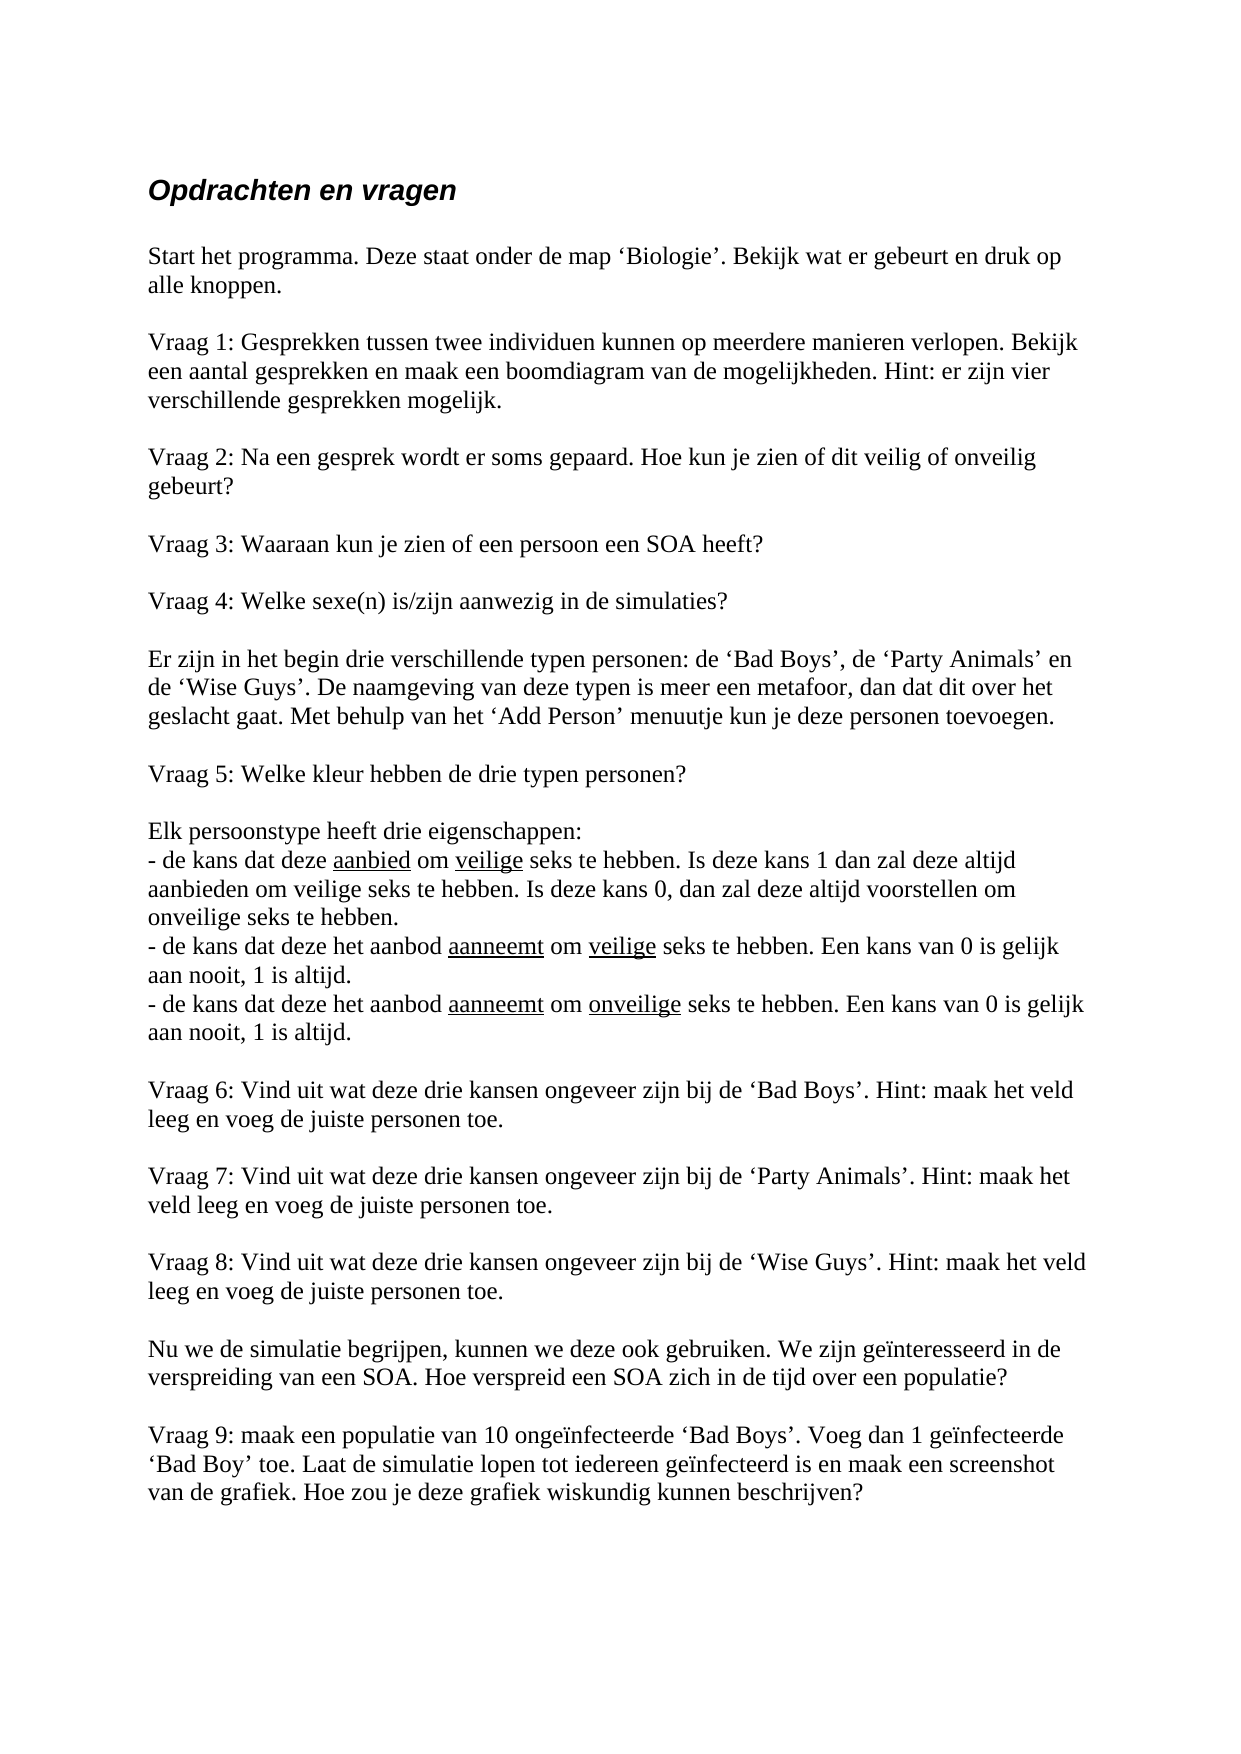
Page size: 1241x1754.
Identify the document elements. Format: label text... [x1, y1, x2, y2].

subtitle Opdrachten en vragen [148, 173, 1093, 206]
text Vraag 1: Gesprekken tussen twee individuen kunnen op meerdere manieren verlopen. Bekijk een aantal gesprekken en maak een boomdiagram van de mogelijkheden. Hint: er zijn vier verschillende gesprekken mogelijk. [148, 327, 1093, 414]
text Vraag 6: Vind uit wat deze drie kansen ongeveer zijn bij de ‘Bad Boys’. Hint: maak het veld leeg en voeg de juiste personen toe. [148, 1075, 1093, 1132]
text - de kans dat deze het aanbod aanneemt om onveilige seks te hebben. Een kans van 0 is gelijk aan nooit, 1 is altijd. [148, 989, 1093, 1046]
text Elk persoonstype heeft drie eigenschappen: [148, 816, 1093, 845]
text Vraag 3: Waaraan kun je zien of een persoon een SOA heeft? [148, 529, 1093, 557]
text - de kans dat deze aanbied om veilige seks te hebben. Is deze kans 1 dan zal deze altijd aanbieden om veilige seks te hebben. Is deze kans 0, dan zal deze altijd voorstellen om onveilige seks te hebben. [148, 845, 1093, 931]
text Nu we de simulatie begrijpen, kunnen we deze ook gebruiken. We zijn geïnteresseerd in de verspreiding van een SOA. Hoe verspreid een SOA zich in de tijd over een populatie? [148, 1334, 1093, 1391]
text - de kans dat deze het aanbod aanneemt om veilige seks te hebben. Een kans van 0 is gelijk aan nooit, 1 is altijd. [148, 931, 1093, 989]
text Vraag 8: Vind uit wat deze drie kansen ongeveer zijn bij de ‘Wise Guys’. Hint: maak het veld leeg en voeg de juiste personen toe. [148, 1247, 1093, 1305]
text Vraag 2: Na een gesprek wordt er soms gepaard. Hoe kun je zien of dit veilig of onveilig gebeurt? [148, 442, 1093, 500]
text Vraag 4: Welke sexe(n) is/zijn aanwezig in de simulaties? [148, 586, 1093, 615]
text Vraag 7: Vind uit wat deze drie kansen ongeveer zijn bij de ‘Party Animals’. Hint: maak het veld leeg en voeg de juiste personen toe. [148, 1161, 1093, 1219]
text Start het programma. Deze staat onder de map ‘Biologie’. Bekijk wat er gebeurt en druk op alle knoppen. [148, 241, 1093, 299]
text Vraag 5: Welke kleur hebben de drie typen personen? [148, 759, 1093, 787]
text Er zijn in het begin drie verschillende typen personen: de ‘Bad Boys’, de ‘Party Animals’ en de ‘Wise Guys’. De naamgeving van deze typen is meer een metafoor, dan dat dit over het geslacht gaat. Met behulp van het ‘Add Person’ menuutje kun je deze personen toevoegen. [148, 644, 1093, 730]
text Vraag 9: maak een populatie van 10 ongeïnfecteerde ‘Bad Boys’. Voeg dan 1 geïnfecteerde ‘Bad Boy’ toe. Laat de simulatie lopen tot iedereen geïnfecteerd is en maak een screenshot van de grafiek. Hoe zou je deze grafiek wiskundig kunnen beschrijven? [148, 1420, 1093, 1506]
